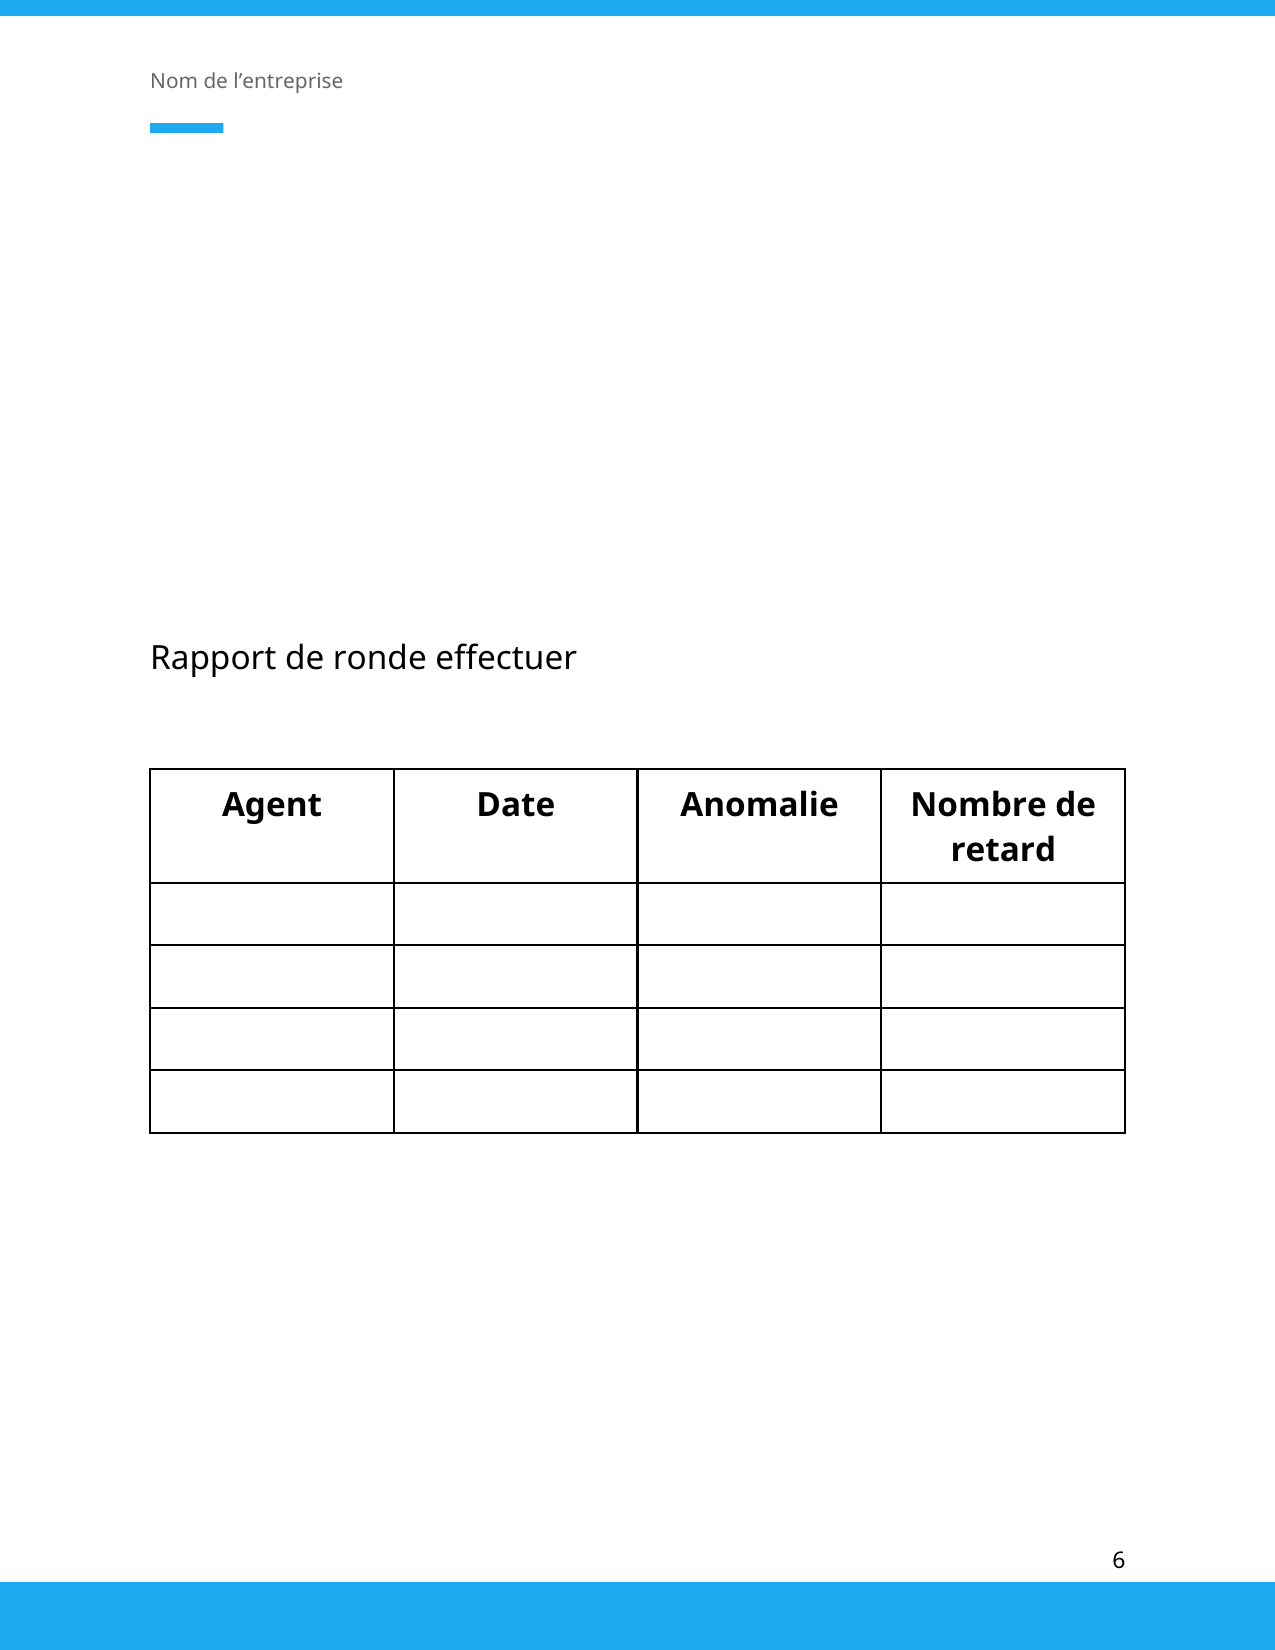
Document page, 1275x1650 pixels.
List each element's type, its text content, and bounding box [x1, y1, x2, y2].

table_header Date [395, 770, 636, 882]
table_cell [151, 884, 393, 944]
table_header Agent [151, 770, 393, 882]
table_cell [882, 1009, 1124, 1069]
table_cell [395, 1009, 636, 1069]
table_header Nombre de retard [882, 770, 1124, 882]
table_cell [151, 1071, 393, 1132]
picture [0, 0, 1275, 16]
table_cell [395, 1071, 636, 1132]
table_cell [882, 884, 1124, 944]
picture [0, 1582, 1275, 1650]
picture [150, 123, 224, 133]
table_cell [639, 1009, 880, 1069]
table_cell [639, 884, 880, 944]
table_cell [882, 1071, 1124, 1132]
table_cell [639, 946, 880, 1007]
table_cell [882, 946, 1124, 1007]
table_cell [395, 884, 636, 944]
table_cell [151, 1009, 393, 1069]
table_header Anomalie [639, 770, 880, 882]
table_cell [395, 946, 636, 1007]
table_cell [639, 1071, 880, 1132]
text Rapport de ronde effectuer [150, 633, 1125, 679]
table_cell [151, 946, 393, 1007]
